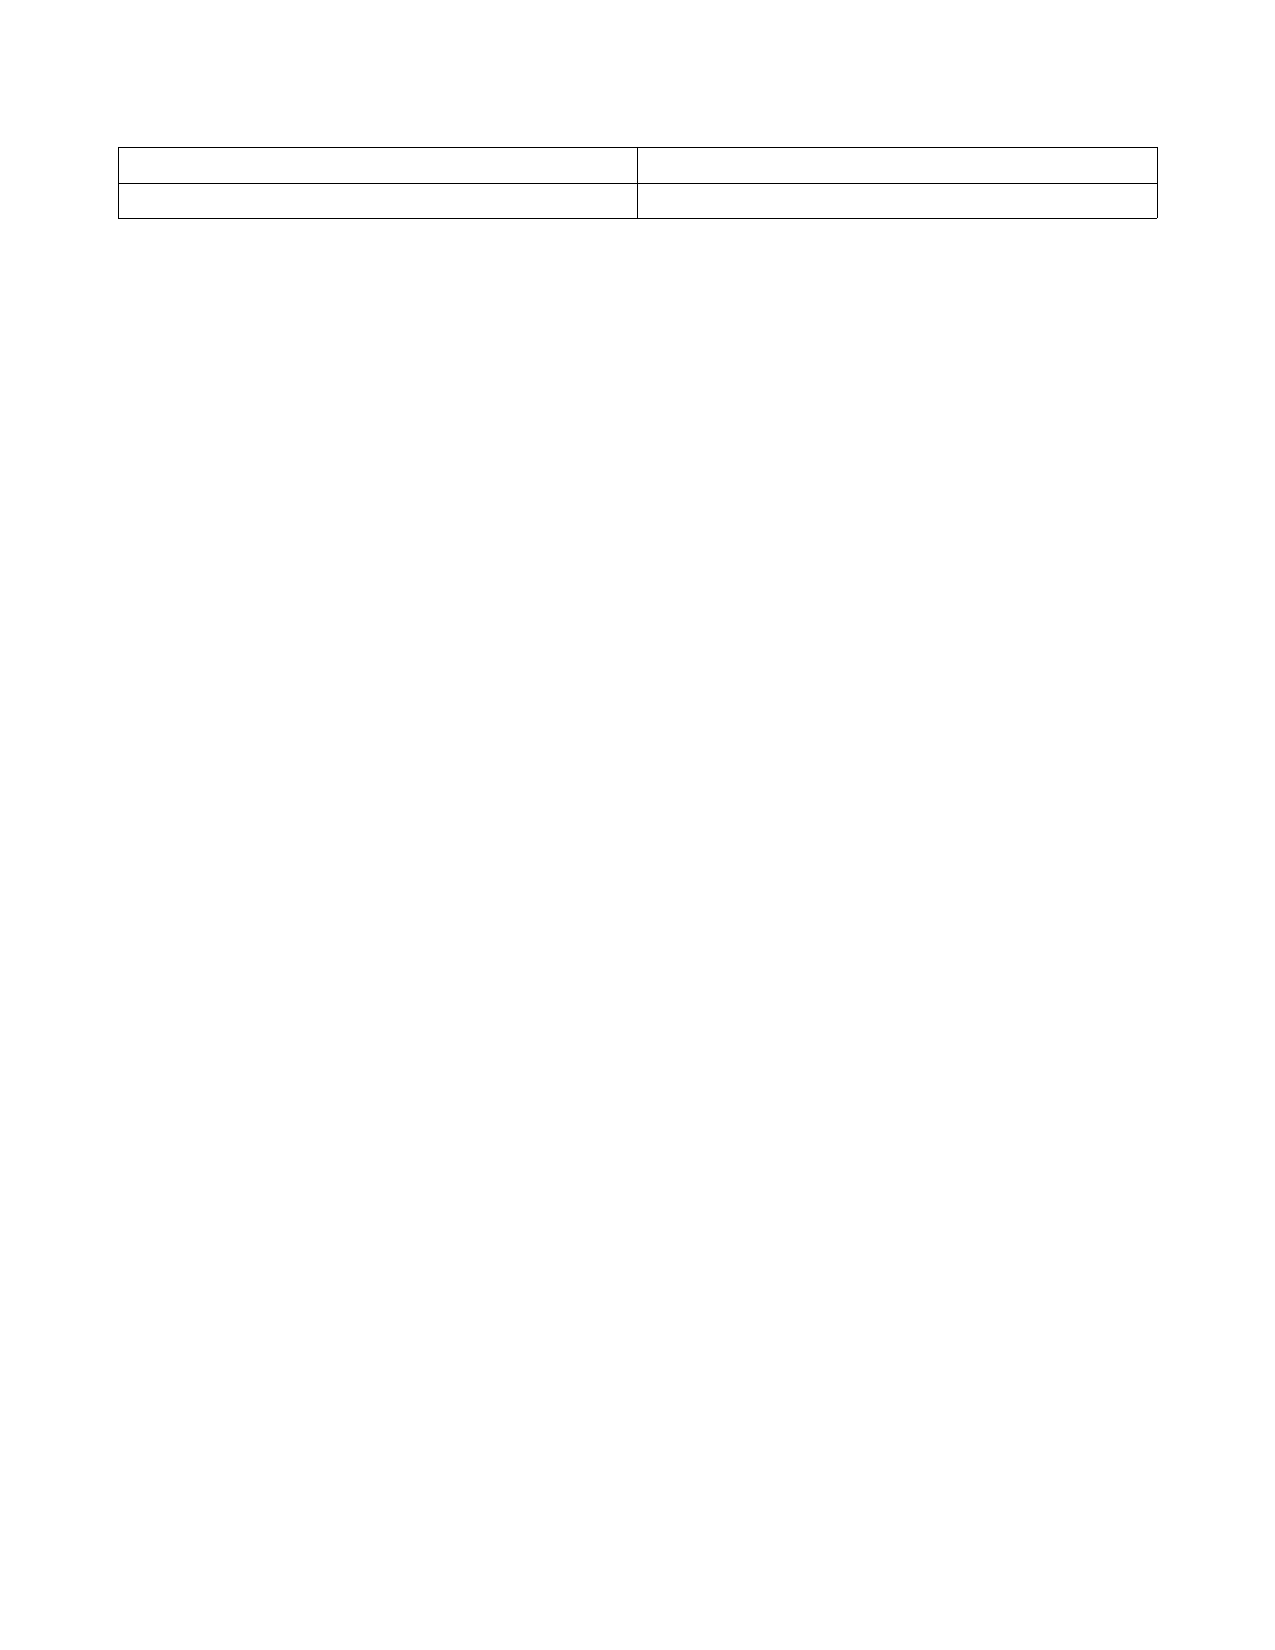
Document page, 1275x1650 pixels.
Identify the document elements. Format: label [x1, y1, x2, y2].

table_cell [638, 184, 1157, 218]
table_header [119, 148, 637, 182]
table_cell [119, 184, 637, 218]
table_header [638, 148, 1157, 182]
